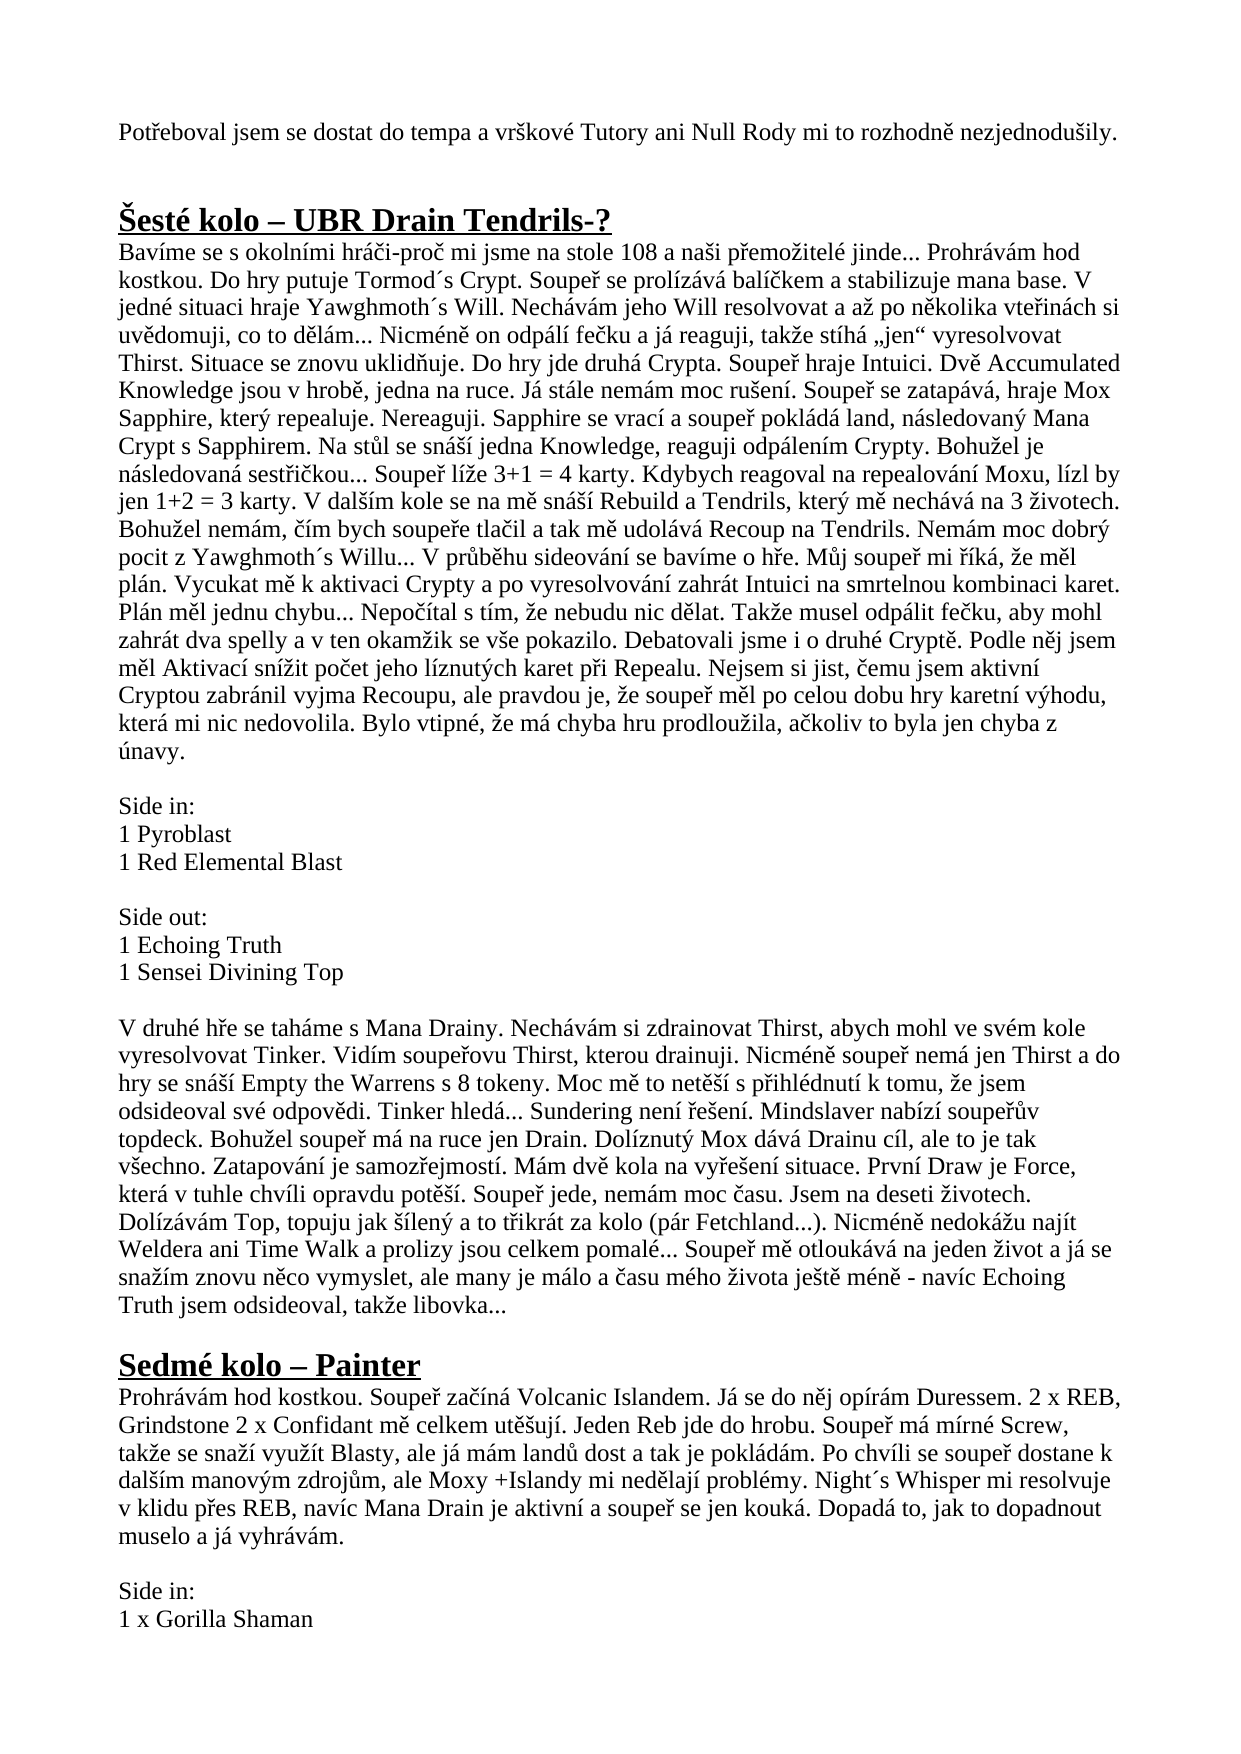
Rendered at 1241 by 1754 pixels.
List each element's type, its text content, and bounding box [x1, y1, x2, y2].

text 1 Red Elemental Blast [118, 848, 1122, 875]
text Bavíme se s okolními hráči-proč mi jsme na stole 108 a naši přemožitelé jinde... Prohrávám hod kostkou. Do hry putuje Tormod´s Crypt. Soupeř se prolízává balíčkem a stabilizuje mana base. V jedné situaci hraje Yawghmoth´s Will. Nechávám jeho Will resolvovat a až po několika vteřinách si uvědomuji, co to dělám... Nicméně on odpálí fečku a já reaguji, takže stíhá „jen“ vyresolvovat Thirst. Situace se znovu uklidňuje. Do hry jde druhá Crypta. Soupeř hraje Intuici. Dvě Accumulated Knowledge jsou v hrobě, jedna na ruce. Já stále nemám moc rušení. Soupeř se zatapává, hraje Mox Sapphire, který repealuje. Nereaguji. Sapphire se vrací a soupeř pokládá land, následovaný Mana Crypt s Sapphirem. Na stůl se snáší jedna Knowledge, reaguji odpálením Crypty. Bohužel je následovaná sestřičkou... Soupeř líže 3+1 = 4 karty. Kdybych reagoval na repealování Moxu, lízl by jen 1+2 = 3 karty. V dalším kole se na mě snáší Rebuild a Tendrils, který mě nechává na 3 životech. Bohužel nemám, čím bych soupeře tlačil a tak mě udolává Recoup na Tendrils. Nemám moc dobrý pocit z Yawghmoth´s Willu... V průběhu sideování se bavíme o hře. Můj soupeř mi říká, že měl plán. Vycukat mě k aktivaci Crypty a po vyresolvování zahrát Intuici na smrtelnou kombinaci karet. Plán měl jednu chybu... Nepočítal s tím, že nebudu nic dělat. Takže musel odpálit fečku, aby mohl zahrát dva spelly a v ten okamžik se vše pokazilo. Debatovali jsme i o druhé Cryptě. Podle něj jsem měl Aktivací snížit počet jeho líznutých karet při Repealu. Nejsem si jist, čemu jsem aktivní Cryptou zabránil vyjma Recoupu, ale pravdou je, že soupeř měl po celou dobu hry karetní výhodu, která mi nic nedovolila. Bylo vtipné, že má chyba hru prodloužila, ačkoliv to byla jen chyba z únavy. [118, 238, 1122, 764]
text Sedmé kolo – Painter [118, 1346, 1122, 1383]
text 1 Echoing Truth [118, 931, 1122, 958]
text 1 Pyroblast [118, 820, 1122, 848]
text 1 x Gorilla Shaman [118, 1605, 1122, 1633]
text Side in: [118, 1577, 1122, 1605]
text 1 Sensei Divining Top [118, 958, 1122, 986]
text Potřeboval jsem se dostat do tempa a vrškové Tutory ani Null Rody mi to rozhodně nezjednodušily. [118, 118, 1122, 146]
text Side out: [118, 903, 1122, 931]
text Prohrávám hod kostkou. Soupeř začíná Volcanic Islandem. Já se do něj opírám Duressem. 2 x REB, Grindstone 2 x Confidant mě celkem utěšují. Jeden Reb jde do hrobu. Soupeř má mírné Screw, takže se snaží využít Blasty, ale já mám landů dost a tak je pokládám. Po chvíli se soupeř dostane k dalším manovým zdrojům, ale Moxy +Islandy mi nedělají problémy. Night´s Whisper mi resolvuje v klidu přes REB, navíc Mana Drain je aktivní a soupeř se jen kouká. Dopadá to, jak to dopadnout muselo a já vyhrávám. [118, 1383, 1122, 1549]
text Side in: [118, 792, 1122, 820]
text Šesté kolo – UBR Drain Tendrils-? [118, 201, 1122, 238]
text V druhé hře se taháme s Mana Drainy. Nechávám si zdrainovat Thirst, abych mohl ve svém kole vyresolvovat Tinker. Vidím soupeřovu Thirst, kterou drainuji. Nicméně soupeř nemá jen Thirst a do hry se snáší Empty the Warrens s 8 tokeny. Moc mě to netěší s přihlédnutí k tomu, že jsem odsideoval své odpovědi. Tinker hledá... Sundering není řešení. Mindslaver nabízí soupeřův topdeck. Bohužel soupeř má na ruce jen Drain. Dolíznutý Mox dává Drainu cíl, ale to je tak všechno. Zatapování je samozřejmostí. Mám dvě kola na vyřešení situace. První Draw je Force, která v tuhle chvíli opravdu potěší. Soupeř jede, nemám moc času. Jsem na deseti životech. Dolízávám Top, topuju jak šílený a to třikrát za kolo (pár Fetchland...). Nicméně nedokážu najít Weldera ani Time Walk a prolizy jsou celkem pomalé... Soupeř mě otloukává na jeden život a já se snažím znovu něco vymyslet, ale many je málo a času mého života ještě méně - navíc Echoing Truth jsem odsideoval, takže libovka... [118, 1014, 1122, 1319]
